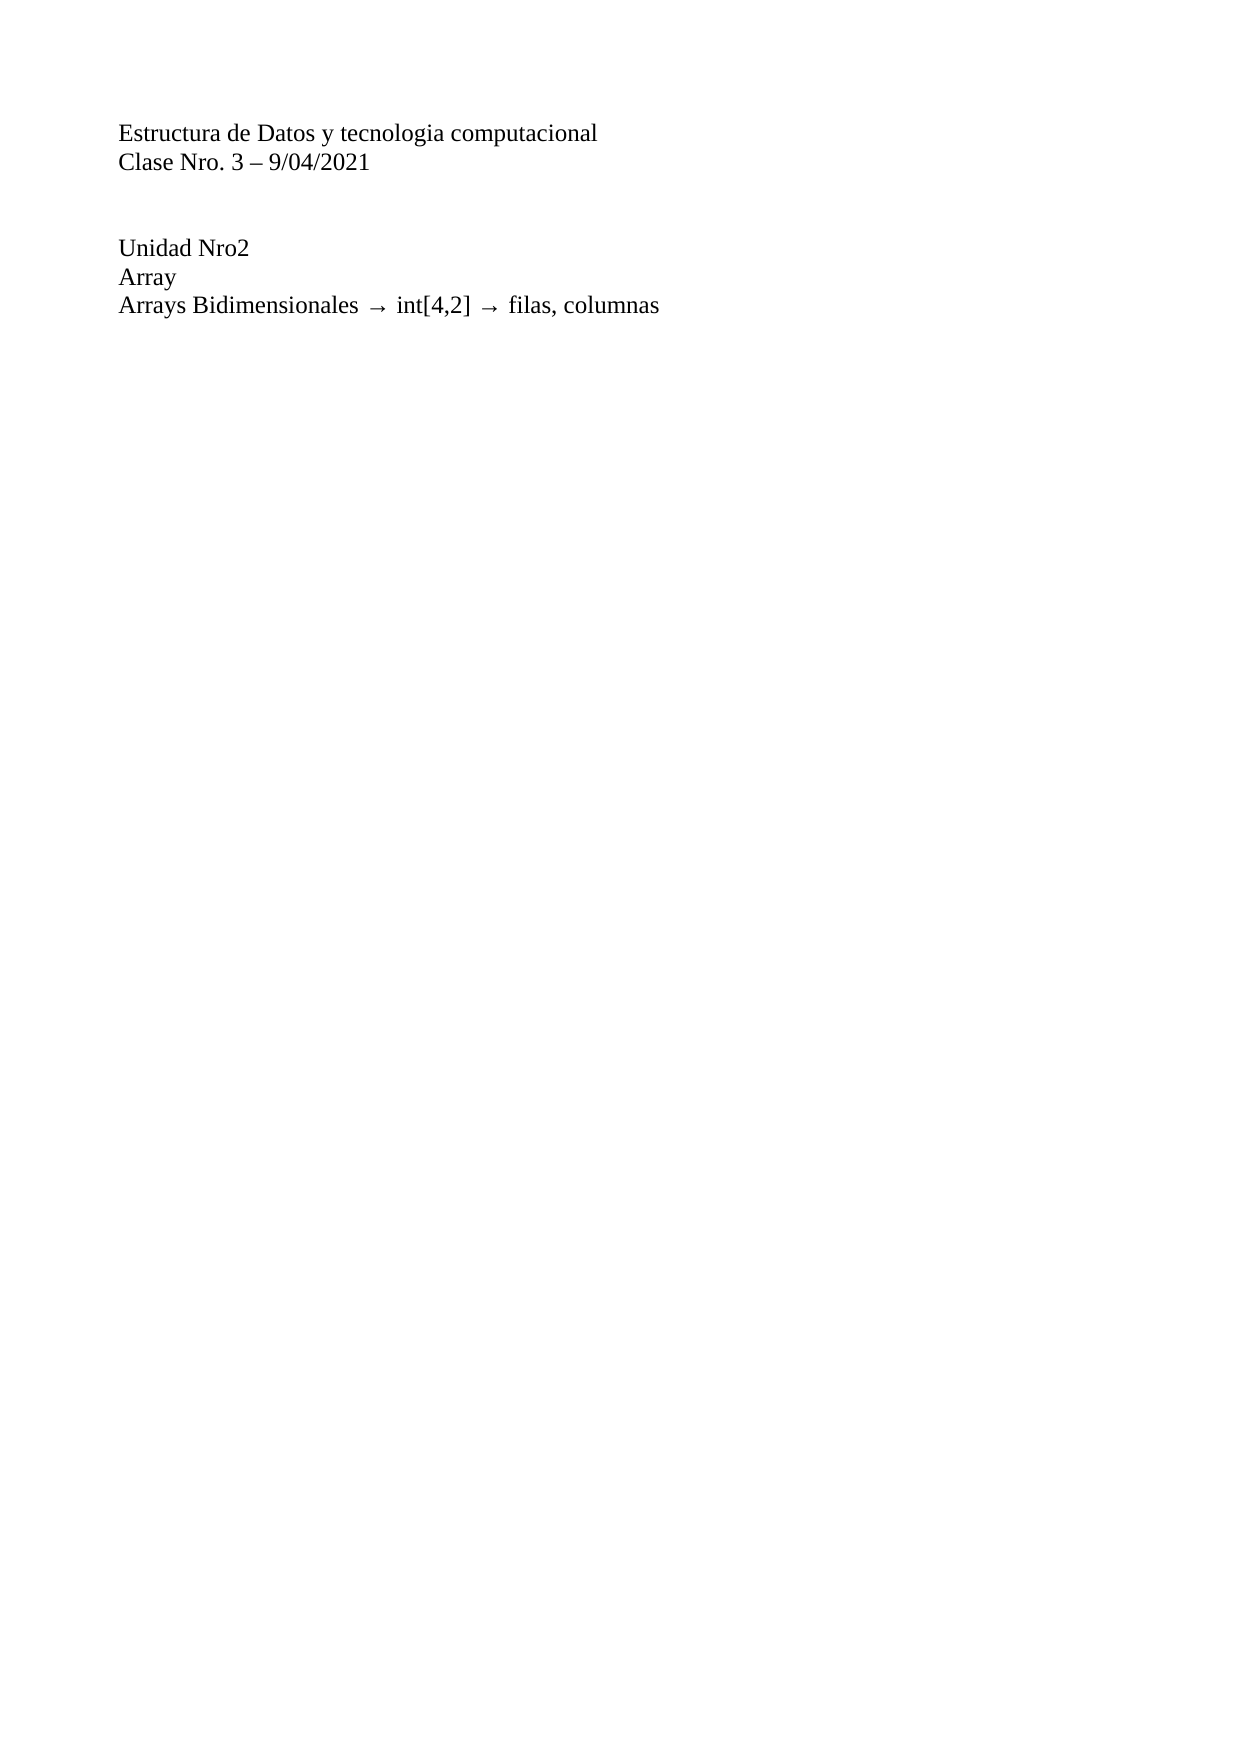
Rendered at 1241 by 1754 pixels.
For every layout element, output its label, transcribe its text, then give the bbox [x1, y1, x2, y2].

text Array [118, 262, 1122, 291]
text Clase Nro. 3 – 9/04/2021 [118, 147, 1122, 176]
text Estructura de Datos y tecnologia computacional [118, 118, 1122, 147]
text Arrays Bidimensionales → int[4,2] → filas, columnas [118, 291, 1122, 319]
text Unidad Nro2 [118, 233, 1122, 262]
